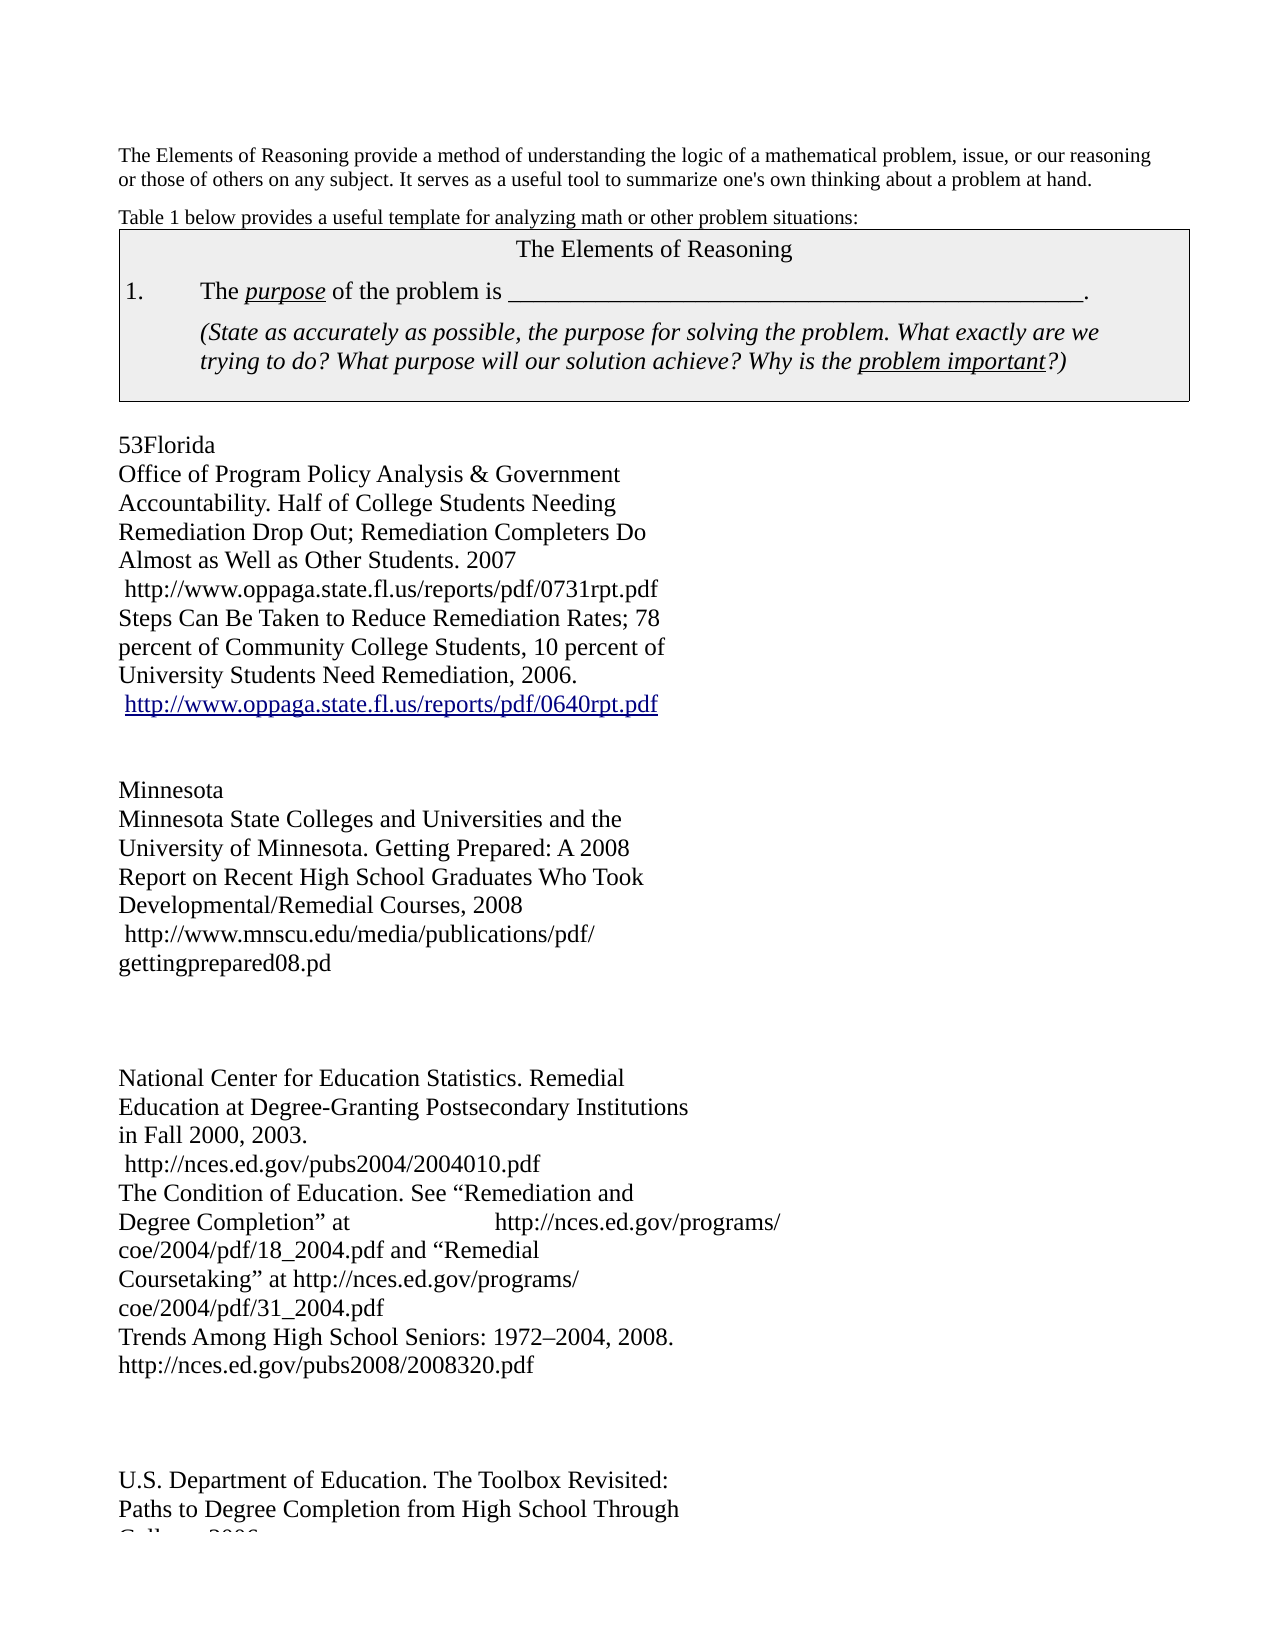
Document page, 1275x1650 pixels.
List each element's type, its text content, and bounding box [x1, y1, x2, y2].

text Table 1 below provides a useful template for analyzing math or other problem situations: [118, 204, 1157, 229]
text The Elements of Reasoning provide a method of understanding the logic of a mathematical problem, issue, or our reasoning or those of others on any subject. It serves as a useful tool to summarize one's own thinking about a problem at hand. [118, 143, 1157, 191]
table_header The Elements of Reasoning 1. The purpose of the problem is ______________________________________________. (State as accurately as possible, the purpose for solving the problem. What exactly are we trying to do? What purpose will our solution achieve? Why is the problem important?) [120, 230, 1189, 401]
